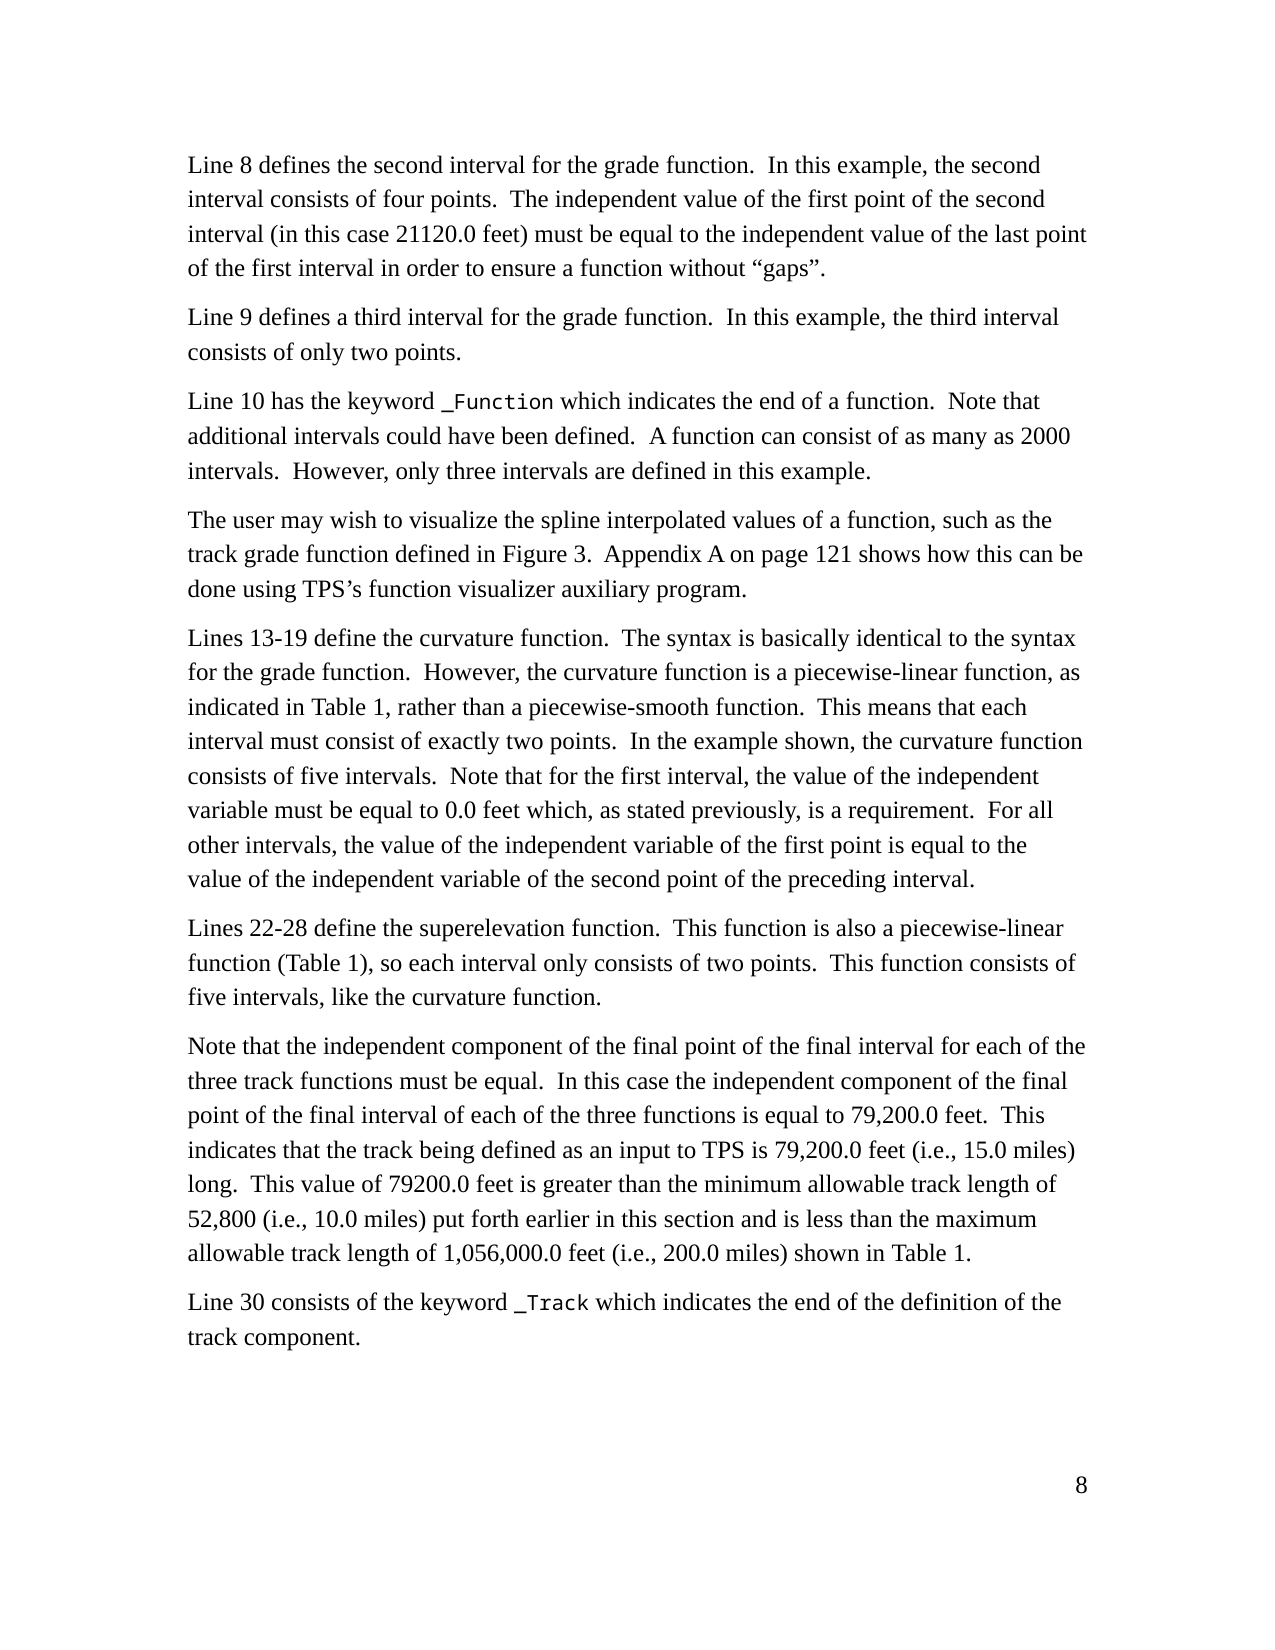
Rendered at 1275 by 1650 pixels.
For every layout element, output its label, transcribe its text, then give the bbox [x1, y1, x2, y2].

text Lines 13-19 define the curvature function. The syntax is basically identical to the syntax for the grade function. However, the curvature function is a piecewise-linear function, as indicated in Table 1, rather than a piecewise-smooth function. This means that each interval must consist of exactly two points. In the example shown, the curvature function consists of five intervals. Note that for the first interval, the value of the independent variable must be equal to 0.0 feet which, as stated previously, is a requirement. For all other intervals, the value of the independent variable of the first point is equal to the value of the independent variable of the second point of the preceding interval. [187, 623, 1087, 893]
text The user may wish to visualize the spline interpolated values of a function, such as the track grade function defined in Figure 3. Appendix A on page 120 shows how this can be done using TPS’s function visualizer auxiliary program. [187, 505, 1087, 602]
text Line 9 defines a third interval for the grade function. In this example, the third interval consists of only two points. [187, 302, 1087, 366]
text Lines 22-28 define the superelevation function. This function is also a piecewise-linear function (Table 1), so each interval only consists of two points. This function consists of five intervals, like the curvature function. [187, 913, 1087, 1011]
text Line 30 consists of the keyword _Track which indicates the end of the definition of the track component. [187, 1287, 1087, 1351]
text Line 8 defines the second interval for the grade function. In this example, the second interval consists of four points. The independent value of the first point of the second interval (in this case 21120.0 feet) must be equal to the independent value of the last point of the first interval in order to ensure a function without “gaps”. [187, 150, 1087, 282]
text Line 10 has the keyword _Function which indicates the end of a function. Note that additional intervals could have been defined. A function can consist of as many as 2000 intervals. However, only three intervals are defined in this example. [187, 386, 1087, 484]
text Note that the independent component of the final point of the final interval for each of the three track functions must be equal. In this case the independent component of the final point of the final interval of each of the three functions is equal to 79,200.0 feet. This indicates that the track being defined as an input to TPS is 79,200.0 feet (i.e., 15.0 miles) long. This value of 79200.0 feet is greater than the minimum allowable track length of 52,800 (i.e., 10.0 miles) put forth earlier in this section and is less than the maximum allowable track length of 1,056,000.0 feet (i.e., 200.0 miles) shown in Table 1. [187, 1031, 1087, 1267]
